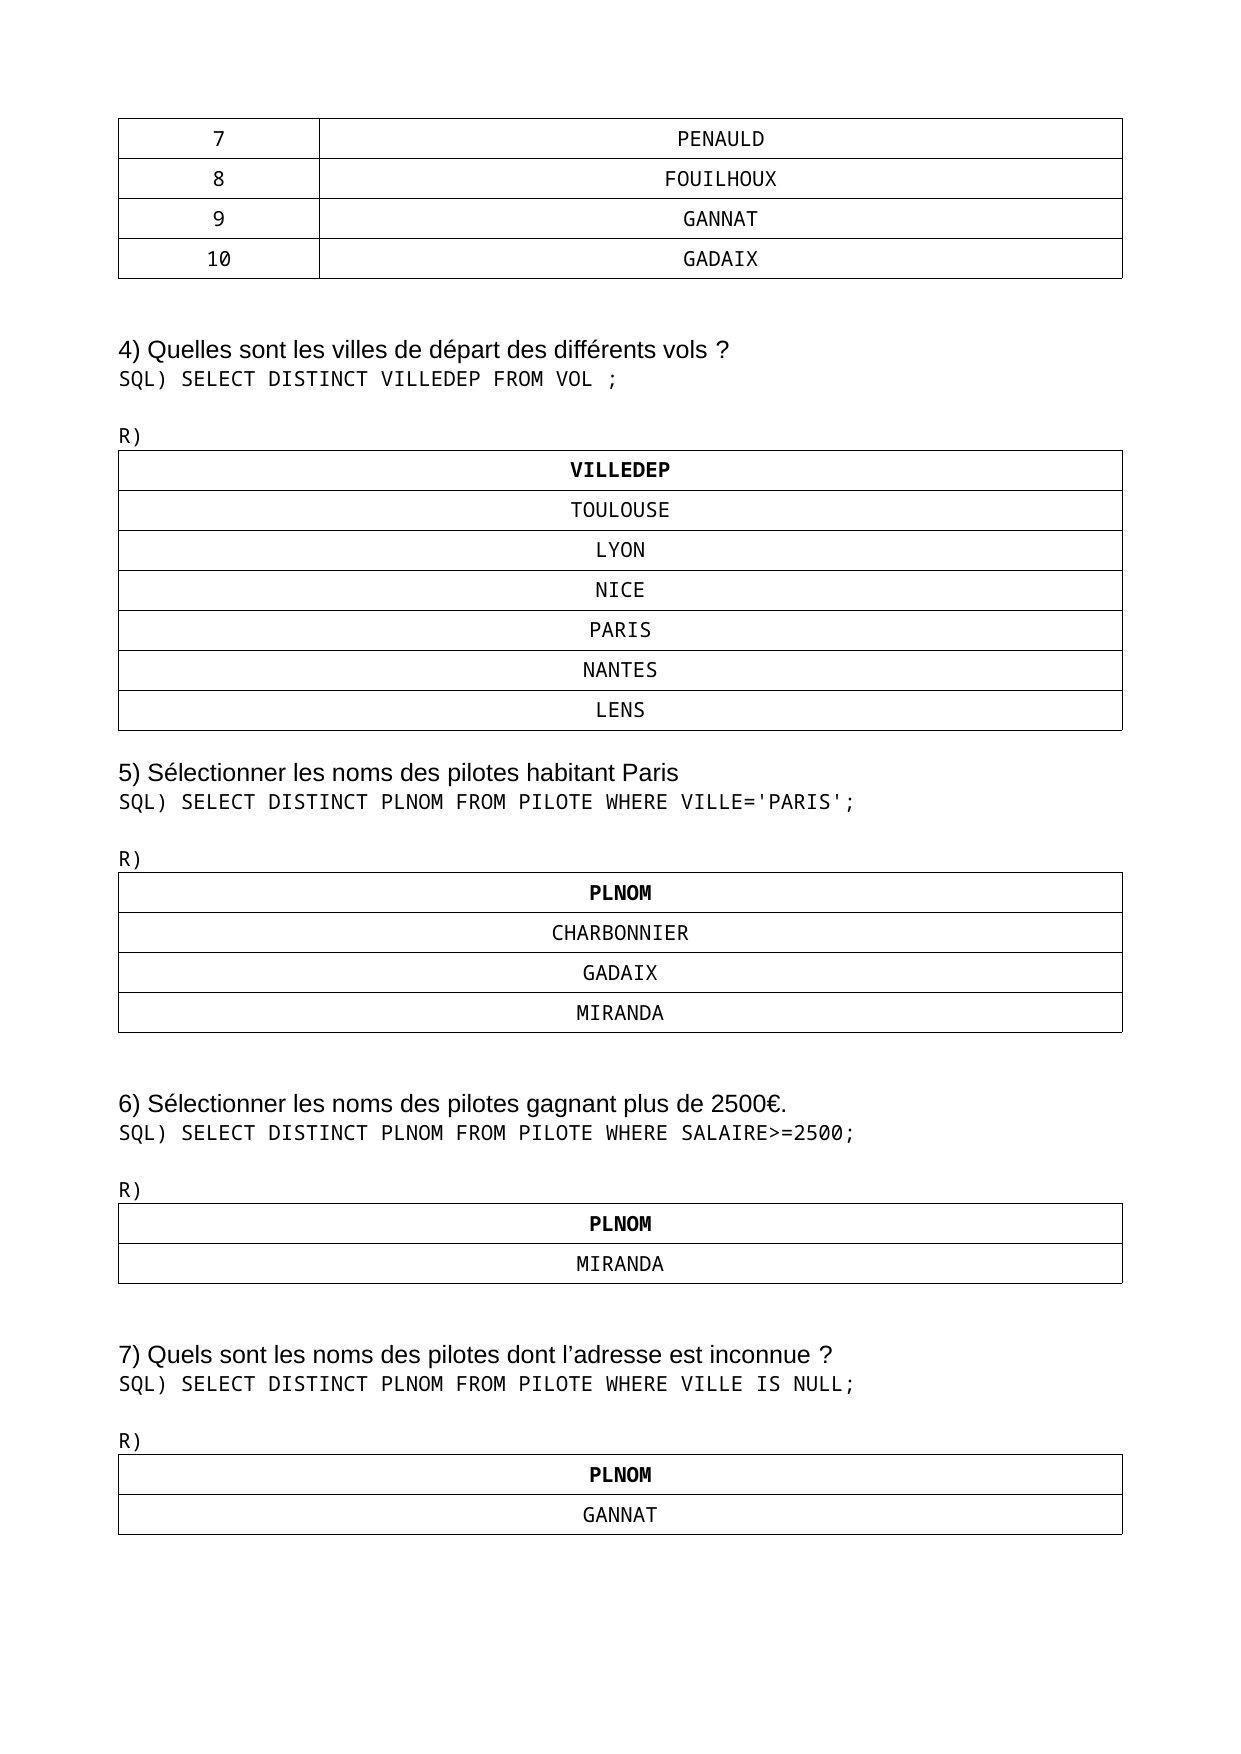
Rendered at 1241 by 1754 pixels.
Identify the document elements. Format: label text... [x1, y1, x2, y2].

table_cell GADAIX [320, 239, 1122, 278]
table_cell MIRANDA [119, 993, 1122, 1032]
table_cell NANTES [119, 651, 1122, 689]
table_header VILLEDEP [119, 451, 1122, 489]
text 6) Sélectionner les noms des pilotes gagnant plus de 2500€. [118, 1089, 1122, 1118]
table_cell GANNAT [320, 199, 1122, 238]
text R) [118, 844, 1122, 872]
text R) [118, 1426, 1122, 1454]
text 4) Quelles sont les villes de départ des différents vols ? [118, 335, 1122, 364]
table_header PLNOM [119, 873, 1122, 912]
text 7) Quels sont les noms des pilotes dont l’adresse est inconnue ? [118, 1340, 1122, 1369]
table_cell 7 [119, 119, 319, 158]
table_cell 10 [119, 239, 319, 278]
table_cell GANNAT [119, 1495, 1122, 1534]
text SQL) SELECT DISTINCT VILLEDEP FROM VOL ; [118, 364, 1122, 393]
table_cell PARIS [119, 611, 1122, 649]
text SQL) SELECT DISTINCT PLNOM FROM PILOTE WHERE SALAIRE>=2500; [118, 1118, 1122, 1146]
table_cell LENS [119, 691, 1122, 729]
text R) [118, 1175, 1122, 1203]
table_cell TOULOUSE [119, 491, 1122, 529]
table_cell 9 [119, 199, 319, 238]
table_cell NICE [119, 571, 1122, 609]
table_cell GADAIX [119, 953, 1122, 992]
text SQL) SELECT DISTINCT PLNOM FROM PILOTE WHERE VILLE IS NULL; [118, 1369, 1122, 1397]
table_cell FOUILHOUX [320, 159, 1122, 198]
table_cell MIRANDA [119, 1244, 1122, 1283]
table_cell PENAULD [320, 119, 1122, 158]
table_cell 8 [119, 159, 319, 198]
text R) [118, 421, 1122, 449]
table_cell LYON [119, 531, 1122, 569]
text SQL) SELECT DISTINCT PLNOM FROM PILOTE WHERE VILLE='PARIS'; [118, 787, 1122, 815]
table_header PLNOM [119, 1204, 1122, 1243]
table_header PLNOM [119, 1455, 1122, 1494]
table_cell CHARBONNIER [119, 913, 1122, 952]
text 5) Sélectionner les noms des pilotes habitant Paris [118, 758, 1122, 787]
